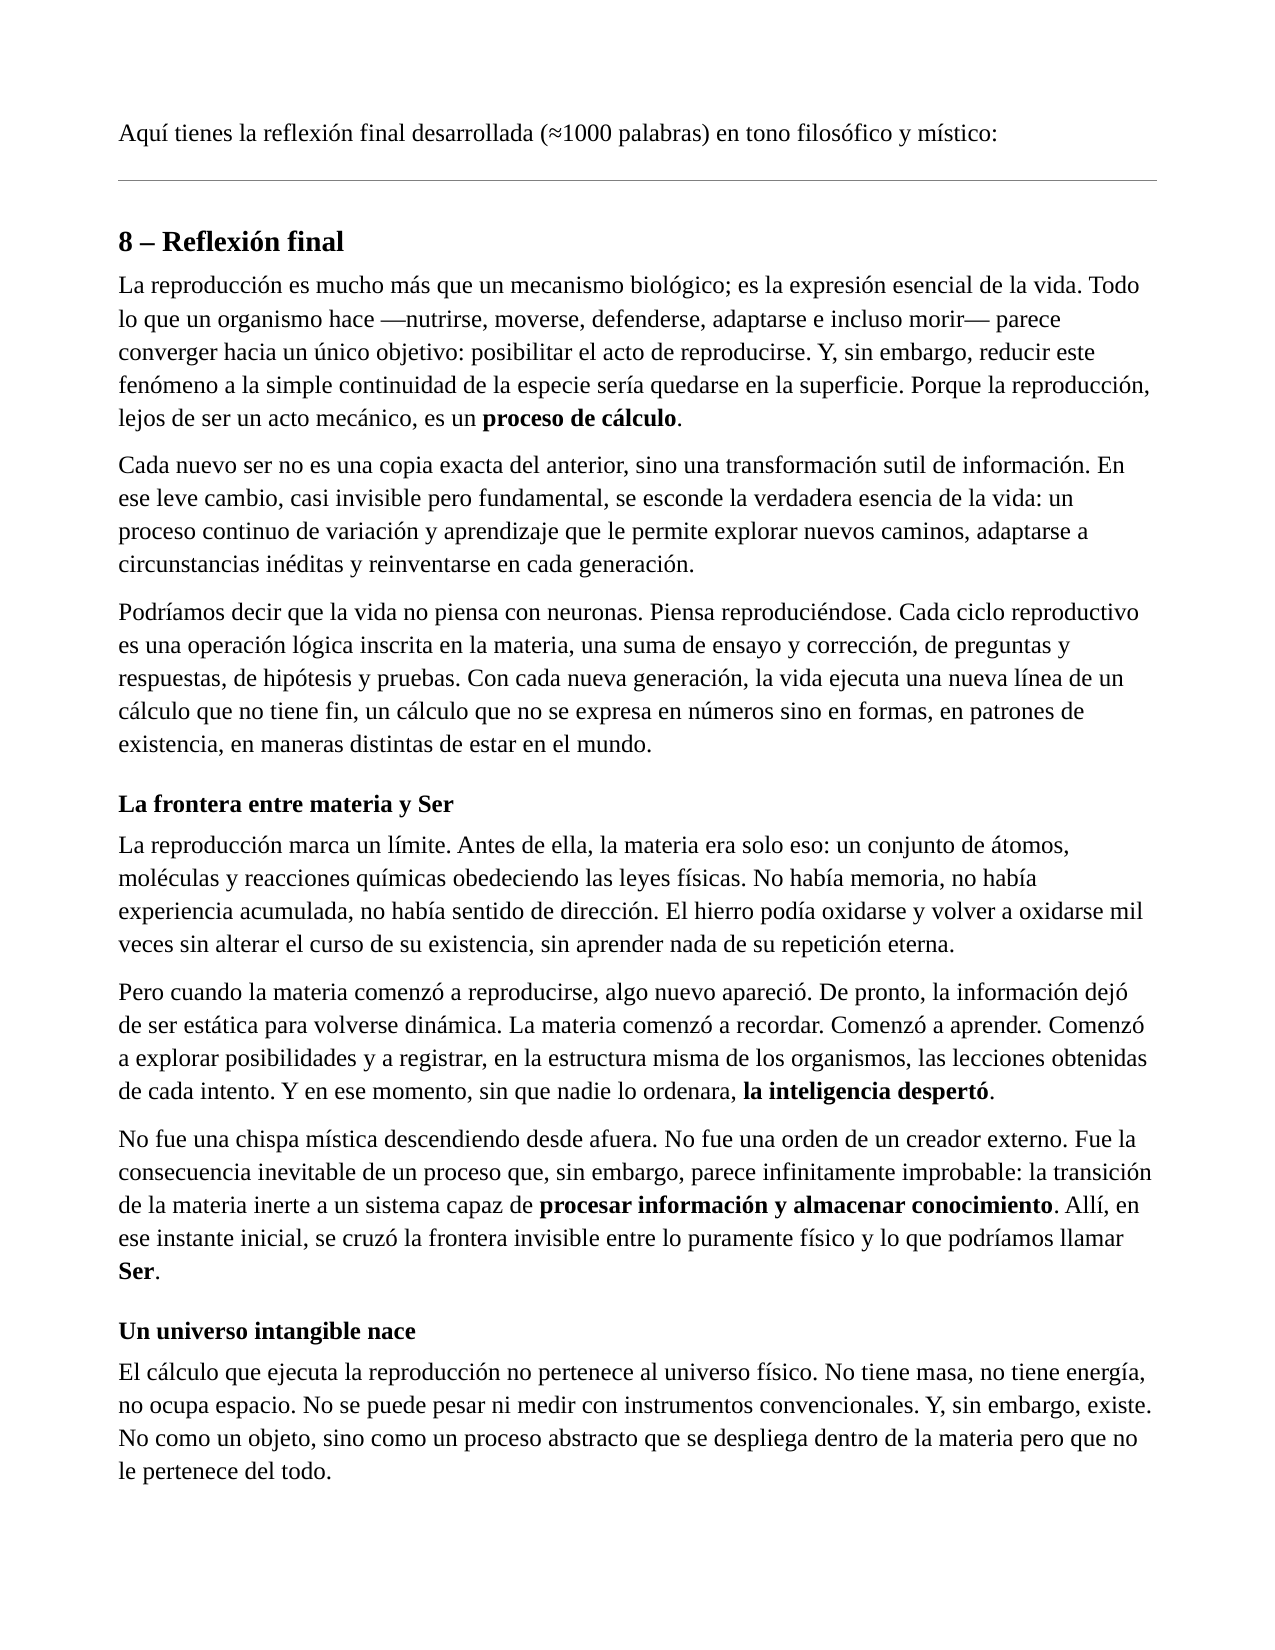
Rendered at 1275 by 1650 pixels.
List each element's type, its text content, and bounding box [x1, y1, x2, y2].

subtitle Un universo intangible nace [118, 1316, 1157, 1345]
text El cálculo que ejecuta la reproducción no pertenece al universo físico. No tiene masa, no tiene energía, no ocupa espacio. No se puede pesar ni medir con instrumentos convencionales. Y, sin embargo, existe. No como un objeto, sino como un proceso abstracto que se despliega dentro de la materia pero que no le pertenece del todo. [118, 1357, 1157, 1485]
text La reproducción es mucho más que un mecanismo biológico; es la expresión esencial de la vida. Todo lo que un organismo hace —nutrirse, moverse, defenderse, adaptarse e incluso morir— parece converger hacia un único objetivo: posibilitar el acto de reproducirse. Y, sin embargo, reducir este fenómeno a la simple continuidad de la especie sería quedarse en la superficie. Porque la reproducción, lejos de ser un acto mecánico, es un proceso de cálculo. [118, 271, 1157, 431]
text Aquí tienes la reflexión final desarrollada (≈1000 palabras) en tono filosófico y místico: [118, 118, 1157, 147]
subtitle La frontera entre materia y Ser [118, 789, 1157, 818]
text La reproducción marca un límite. Antes de ella, la materia era solo eso: un conjunto de átomos, moléculas y reacciones químicas obedeciendo las leyes físicas. No había memoria, no había experiencia acumulada, no había sentido de dirección. El hierro podía oxidarse y volver a oxidarse mil veces sin alterar el curso de su existencia, sin aprender nada de su repetición eterna. [118, 830, 1157, 958]
text No fue una chispa mística descendiendo desde afuera. No fue una orden de un creador externo. Fue la consecuencia inevitable de un proceso que, sin embargo, parece infinitamente improbable: la transición de la materia inerte a un sistema capaz de procesar información y almacenar conocimiento. Allí, en ese instante inicial, se cruzó la frontera invisible entre lo puramente físico y lo que podríamos llamar Ser. [118, 1124, 1157, 1284]
text Pero cuando la materia comenzó a reproducirse, algo nuevo apareció. De pronto, la información dejó de ser estática para volverse dinámica. La materia comenzó a recordar. Comenzó a aprender. Comenzó a explorar posibilidades y a registrar, en la estructura misma de los organismos, las lecciones obtenidas de cada intento. Y en ese momento, sin que nadie lo ordenara, la inteligencia despertó. [118, 977, 1157, 1105]
subtitle 8 – Reflexión final [118, 224, 1157, 258]
text Podríamos decir que la vida no piensa con neuronas. Piensa reproduciéndose. Cada ciclo reproductivo es una operación lógica inscrita en la materia, una suma de ensayo y corrección, de preguntas y respuestas, de hipótesis y pruebas. Con cada nueva generación, la vida ejecuta una nueva línea de un cálculo que no tiene fin, un cálculo que no se expresa en números sino en formas, en patrones de existencia, en maneras distintas de estar en el mundo. [118, 597, 1157, 758]
text Cada nuevo ser no es una copia exacta del anterior, sino una transformación sutil de información. En ese leve cambio, casi invisible pero fundamental, se esconde la verdadera esencia de la vida: un proceso continuo de variación y aprendizaje que le permite explorar nuevos caminos, adaptarse a circunstancias inéditas y reinventarse en cada generación. [118, 450, 1157, 578]
